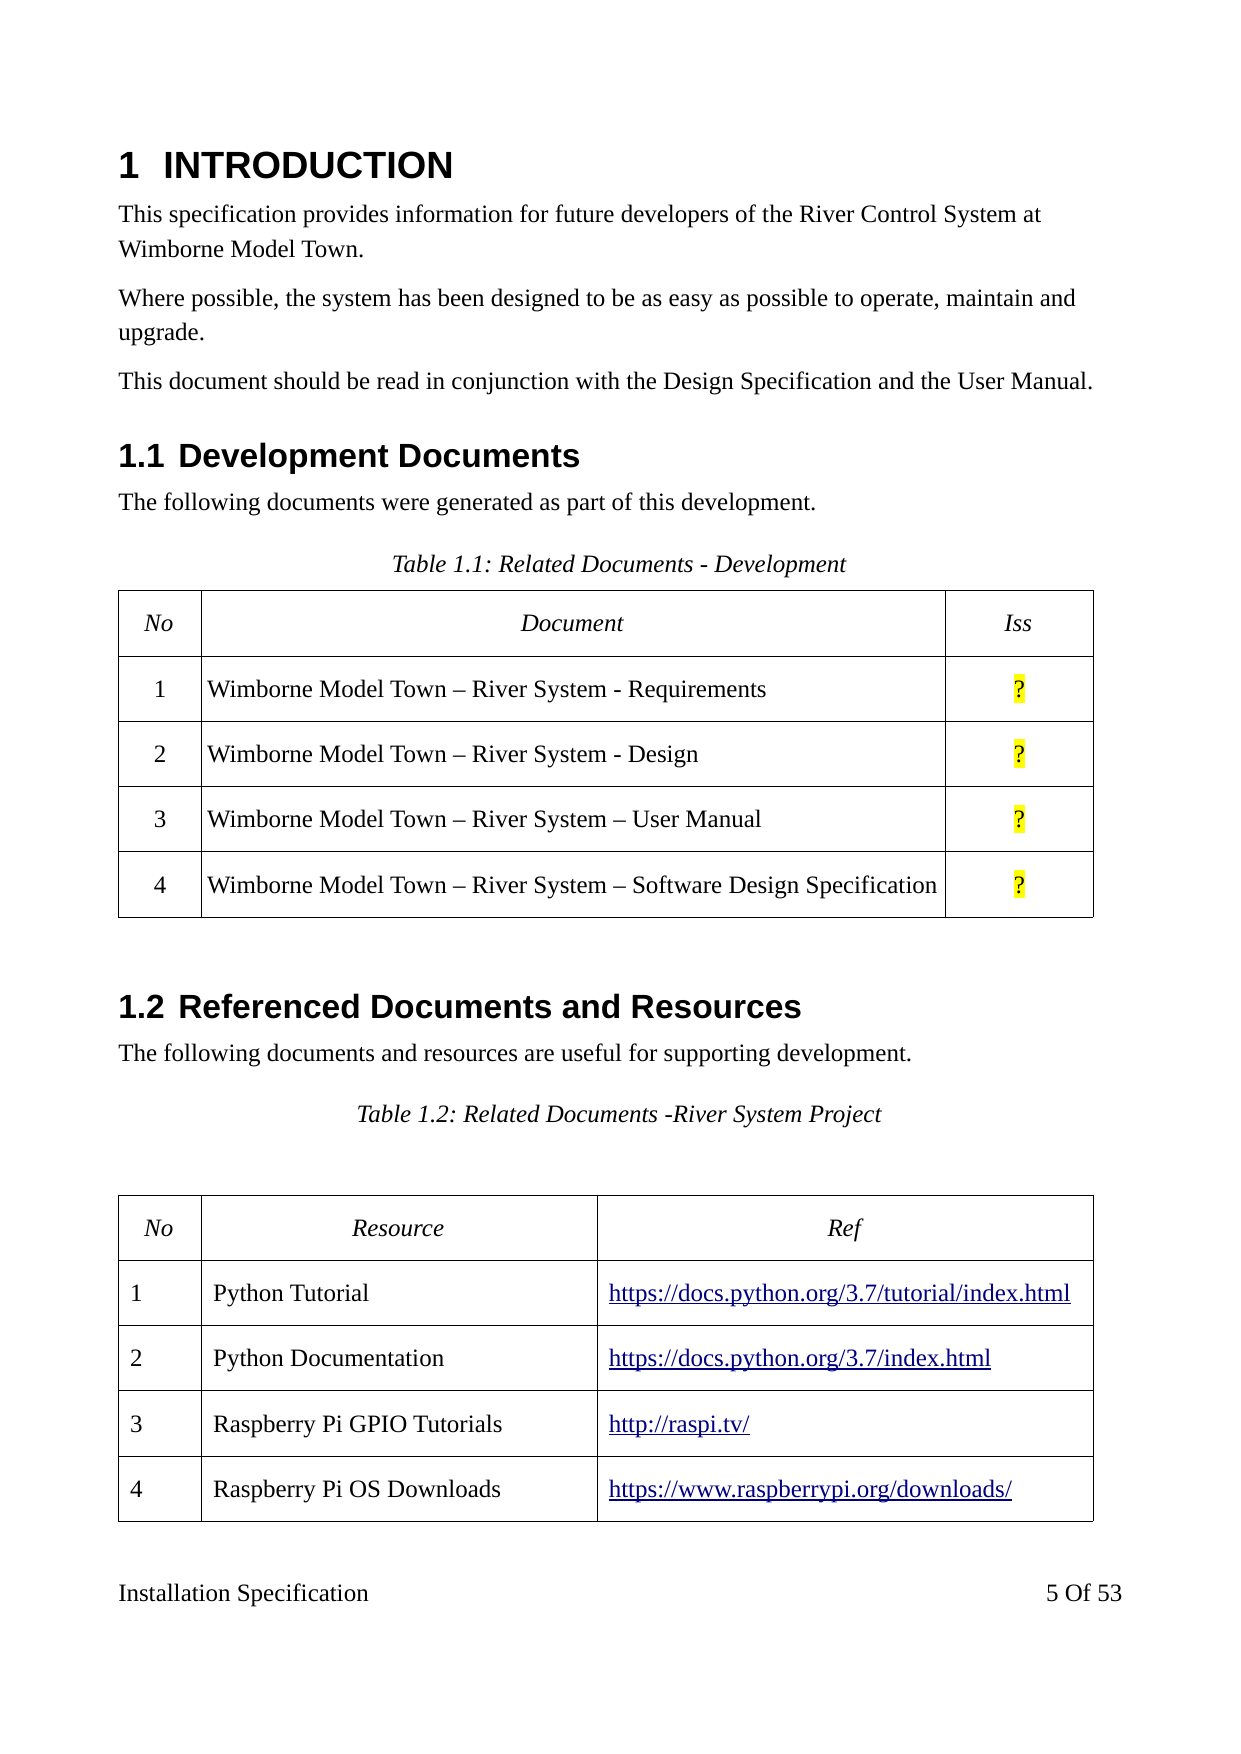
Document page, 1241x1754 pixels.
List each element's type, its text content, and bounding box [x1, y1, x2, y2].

table_header Ref [598, 1196, 1093, 1260]
table_header No [119, 1196, 201, 1260]
text Where possible, the system has been designed to be as easy as possible to operate, maintain and upgrade. [118, 283, 1122, 346]
table_cell 4 [119, 852, 201, 917]
table_header Document [202, 591, 945, 656]
table_cell ? [946, 657, 1093, 721]
text The following documents and resources are useful for supporting development. [118, 1038, 1122, 1067]
subtitle INTRODUCTION [118, 143, 1122, 187]
table_cell https://www.raspberrypi.org/downloads/ [598, 1457, 1093, 1521]
table_cell https://docs.python.org/3.7/tutorial/index.html [598, 1261, 1093, 1325]
table_cell Wimborne Model Town – River System - Requirements [202, 657, 945, 721]
table_cell Raspberry Pi OS Downloads [202, 1457, 597, 1521]
table_cell 3 [119, 1391, 201, 1456]
table_cell ? [946, 787, 1093, 851]
table_cell 1 [119, 1261, 201, 1325]
table_cell Wimborne Model Town – River System - Design [202, 722, 945, 786]
table_cell Wimborne Model Town – River System – Software Design Specification [202, 852, 945, 917]
table_cell ? [946, 852, 1093, 917]
table_cell Python Tutorial [202, 1261, 597, 1325]
table_cell 2 [119, 722, 201, 786]
table_cell 3 [119, 787, 201, 851]
table_cell 1 [119, 657, 201, 721]
text Table 1.2: Related Documents -River System Project [118, 1099, 1122, 1128]
table_cell http://raspi.tv/ [598, 1391, 1093, 1456]
subtitle Development Documents [118, 436, 1122, 475]
table_header Resource [202, 1196, 597, 1260]
table_cell 2 [119, 1326, 201, 1390]
subtitle Referenced Documents and Resources [118, 987, 1122, 1025]
table_cell Raspberry Pi GPIO Tutorials [202, 1391, 597, 1456]
table_header Iss [946, 591, 1093, 656]
table_cell https://docs.python.org/3.7/index.html [598, 1326, 1093, 1390]
text Table 1.1: Related Documents - Development [118, 549, 1122, 578]
text This specification provides information for future developers of the River Control System at Wimborne Model Town. [118, 199, 1122, 262]
table_header No [119, 591, 201, 656]
table_cell Python Documentation [202, 1326, 597, 1390]
table_cell Wimborne Model Town – River System – User Manual [202, 787, 945, 851]
table_cell ? [946, 722, 1093, 786]
table_cell 4 [119, 1457, 201, 1521]
text The following documents were generated as part of this development. [118, 487, 1122, 516]
text This document should be read in conjunction with the Design Specification and the User Manual. [118, 366, 1122, 395]
